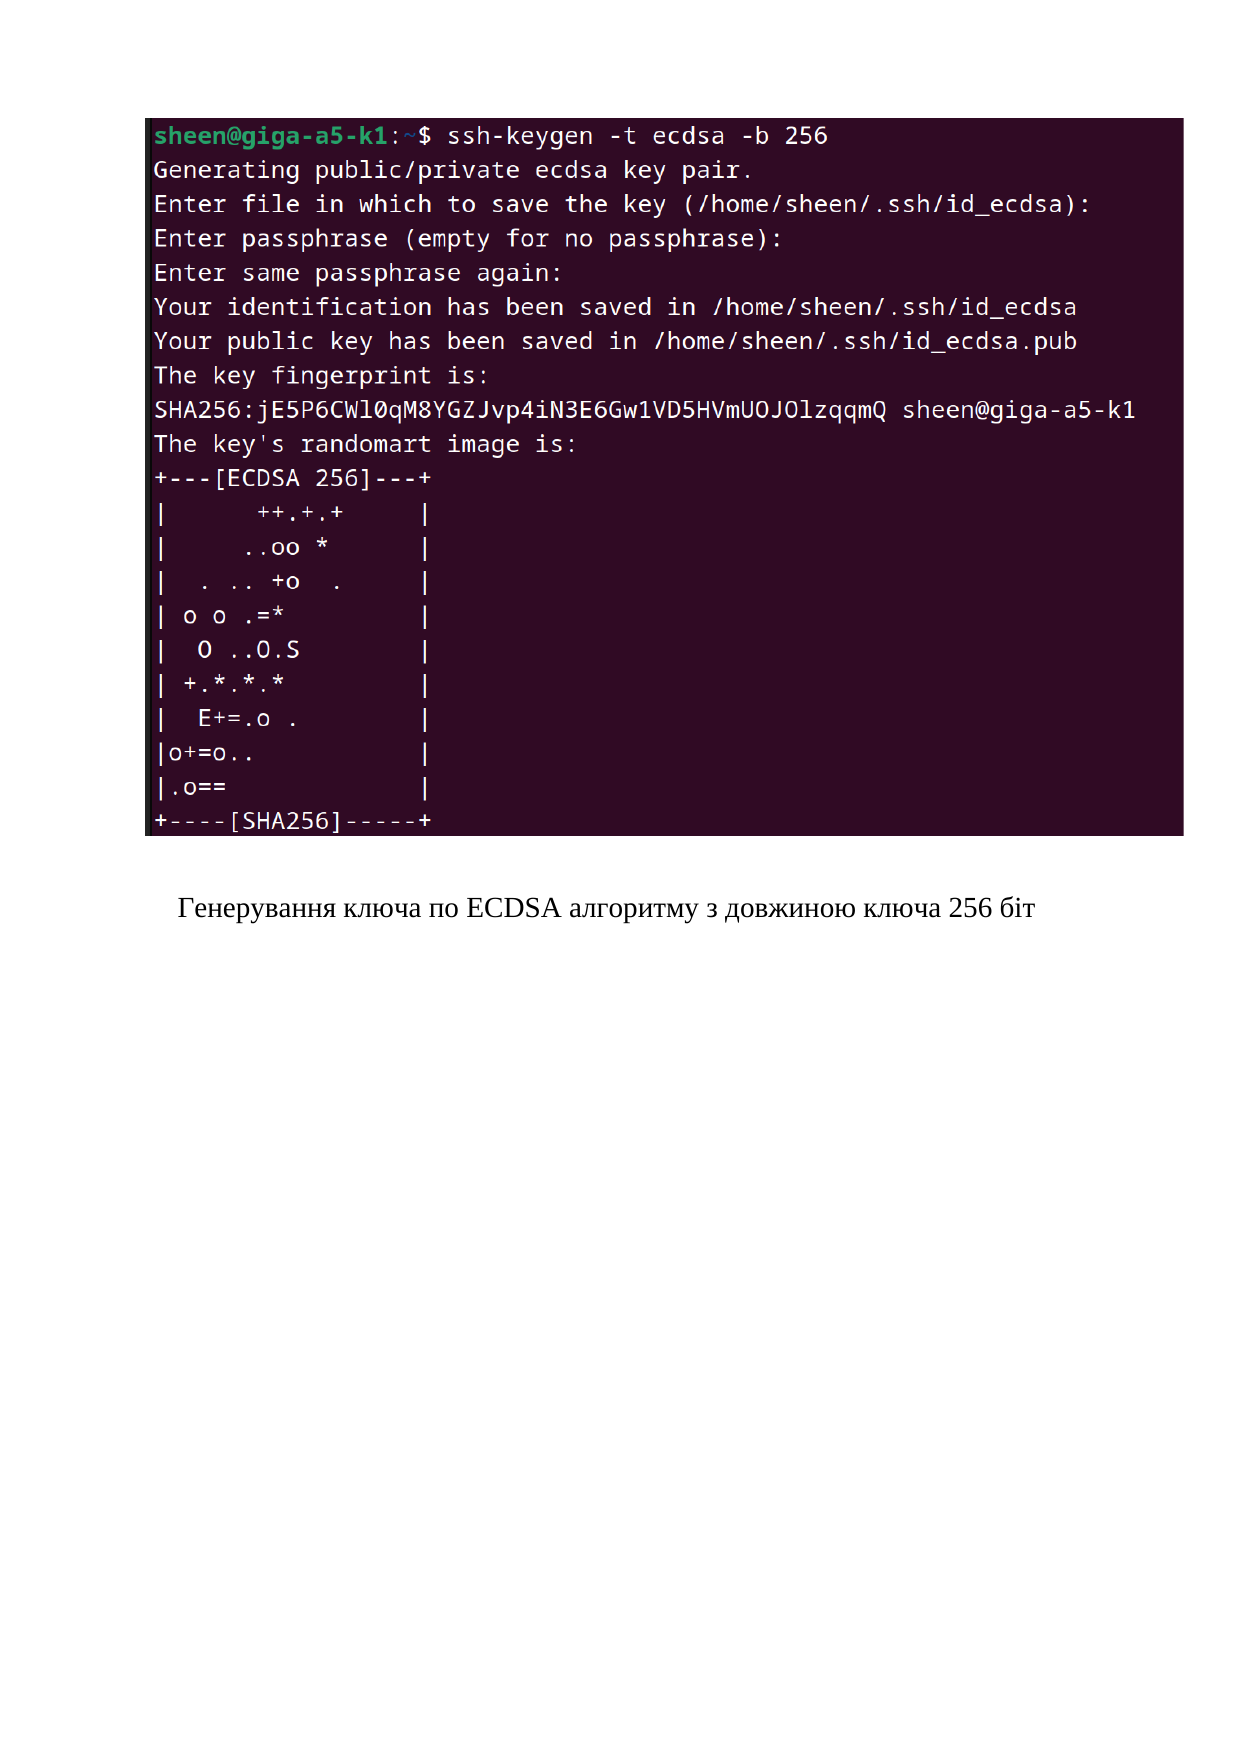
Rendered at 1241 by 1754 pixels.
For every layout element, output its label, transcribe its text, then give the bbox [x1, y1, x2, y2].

text Генерування ключа по ECDSA алгоритму з довжиною ключа 256 біт [177, 890, 1152, 923]
